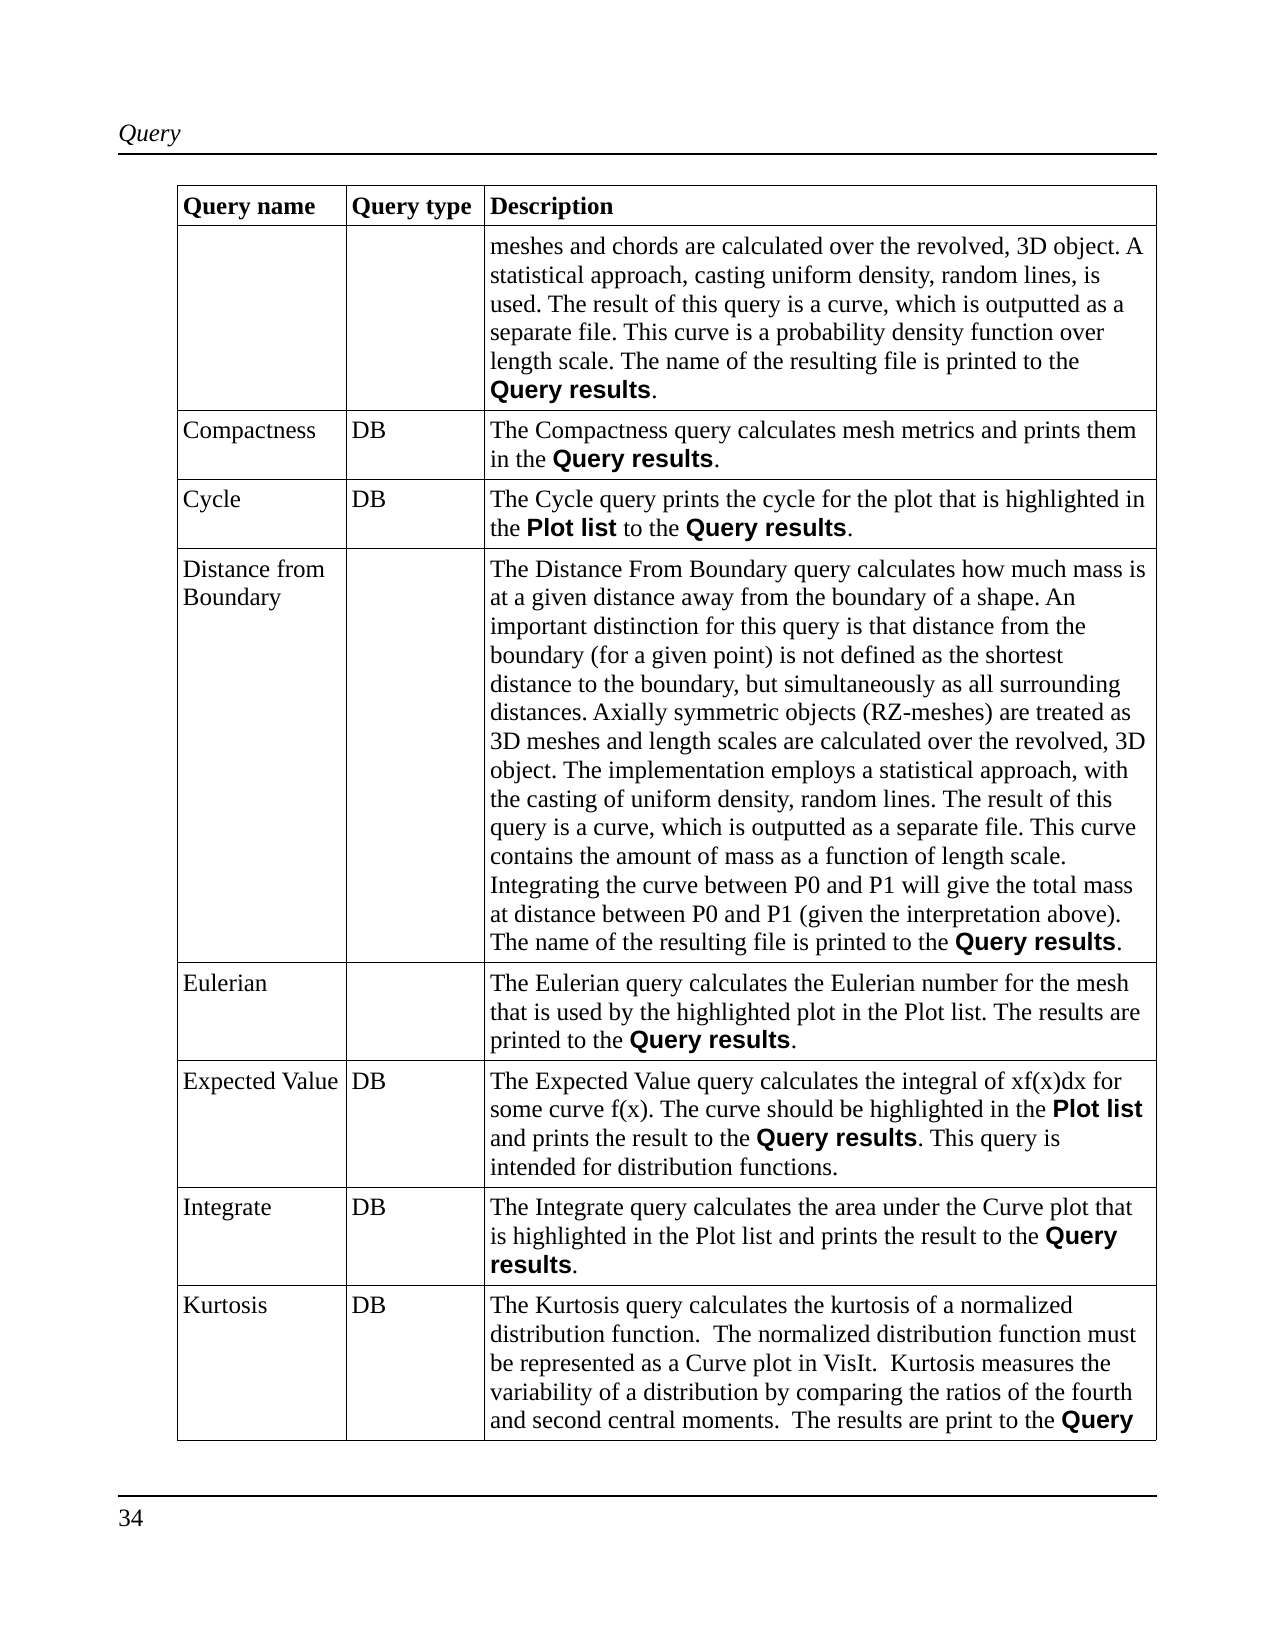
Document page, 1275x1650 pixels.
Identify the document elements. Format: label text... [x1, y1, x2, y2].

table_cell The Integrate query calculates the area under the Curve plot that is highlighted in the Plot list and prints the result to the Query results. [485, 1188, 1156, 1285]
table_header Description [485, 186, 1156, 225]
table_cell The Kurtosis query calculates the kurtosis of a normalized distribution function. The normalized distribution function must be represented as a Curve plot in VisIt. Kurtosis measures the variability of a distribution by comparing the ratios of the fourth and second central moments. The results are print to the Query [485, 1286, 1156, 1440]
table_header Query type [347, 186, 484, 225]
table_cell meshes and chords are calculated over the revolved, 3D object. A statistical approach, casting uniform density, random lines, is used. The result of this query is a curve, which is outputted as a separate file. This curve is a probability density function over length scale. The name of the resulting file is printed to the Query results. [485, 226, 1156, 409]
table_cell Eulerian [178, 963, 346, 1060]
table_cell DB [347, 1188, 484, 1285]
table_cell Integrate [178, 1188, 346, 1285]
table_cell [347, 549, 484, 962]
table_cell Kurtosis [178, 1286, 346, 1440]
table_cell Cycle [178, 480, 346, 548]
table_cell The Expected Value query calculates the integral of xf(x)dx for some curve f(x). The curve should be highlighted in the Plot list and prints the result to the Query results. This query is intended for distribution functions. [485, 1061, 1156, 1187]
table_cell The Cycle query prints the cycle for the plot that is highlighted in the Plot list to the Query results. [485, 480, 1156, 548]
table_cell DB [347, 1061, 484, 1187]
table_cell [347, 963, 484, 1060]
table_cell Compactness [178, 411, 346, 479]
table_cell Distance from Boundary [178, 549, 346, 962]
table_cell DB [347, 1286, 484, 1440]
table_cell DB [347, 480, 484, 548]
table_cell The Distance From Boundary query calculates how much mass is at a given distance away from the boundary of a shape. An important distinction for this query is that distance from the boundary (for a given point) is not defined as the shortest distance to the boundary, but simultaneously as all surrounding distances. Axially symmetric objects (RZ-meshes) are treated as 3D meshes and length scales are calculated over the revolved, 3D object. The implementation employs a statistical approach, with the casting of uniform density, random lines. The result of this query is a curve, which is outputted as a separate file. This curve contains the amount of mass as a function of length scale. Integrating the curve between P0 and P1 will give the total mass at distance between P0 and P1 (given the interpretation above). The name of the resulting file is printed to the Query results. [485, 549, 1156, 962]
table_cell [347, 226, 484, 409]
table_cell The Compactness query calculates mesh metrics and prints them in the Query results. [485, 411, 1156, 479]
table_header Query name [178, 186, 346, 225]
table_cell [178, 226, 346, 409]
table_cell DB [347, 411, 484, 479]
table_cell The Eulerian query calculates the Eulerian number for the mesh that is used by the highlighted plot in the Plot list. The results are printed to the Query results. [485, 963, 1156, 1060]
table_cell Expected Value [178, 1061, 346, 1187]
